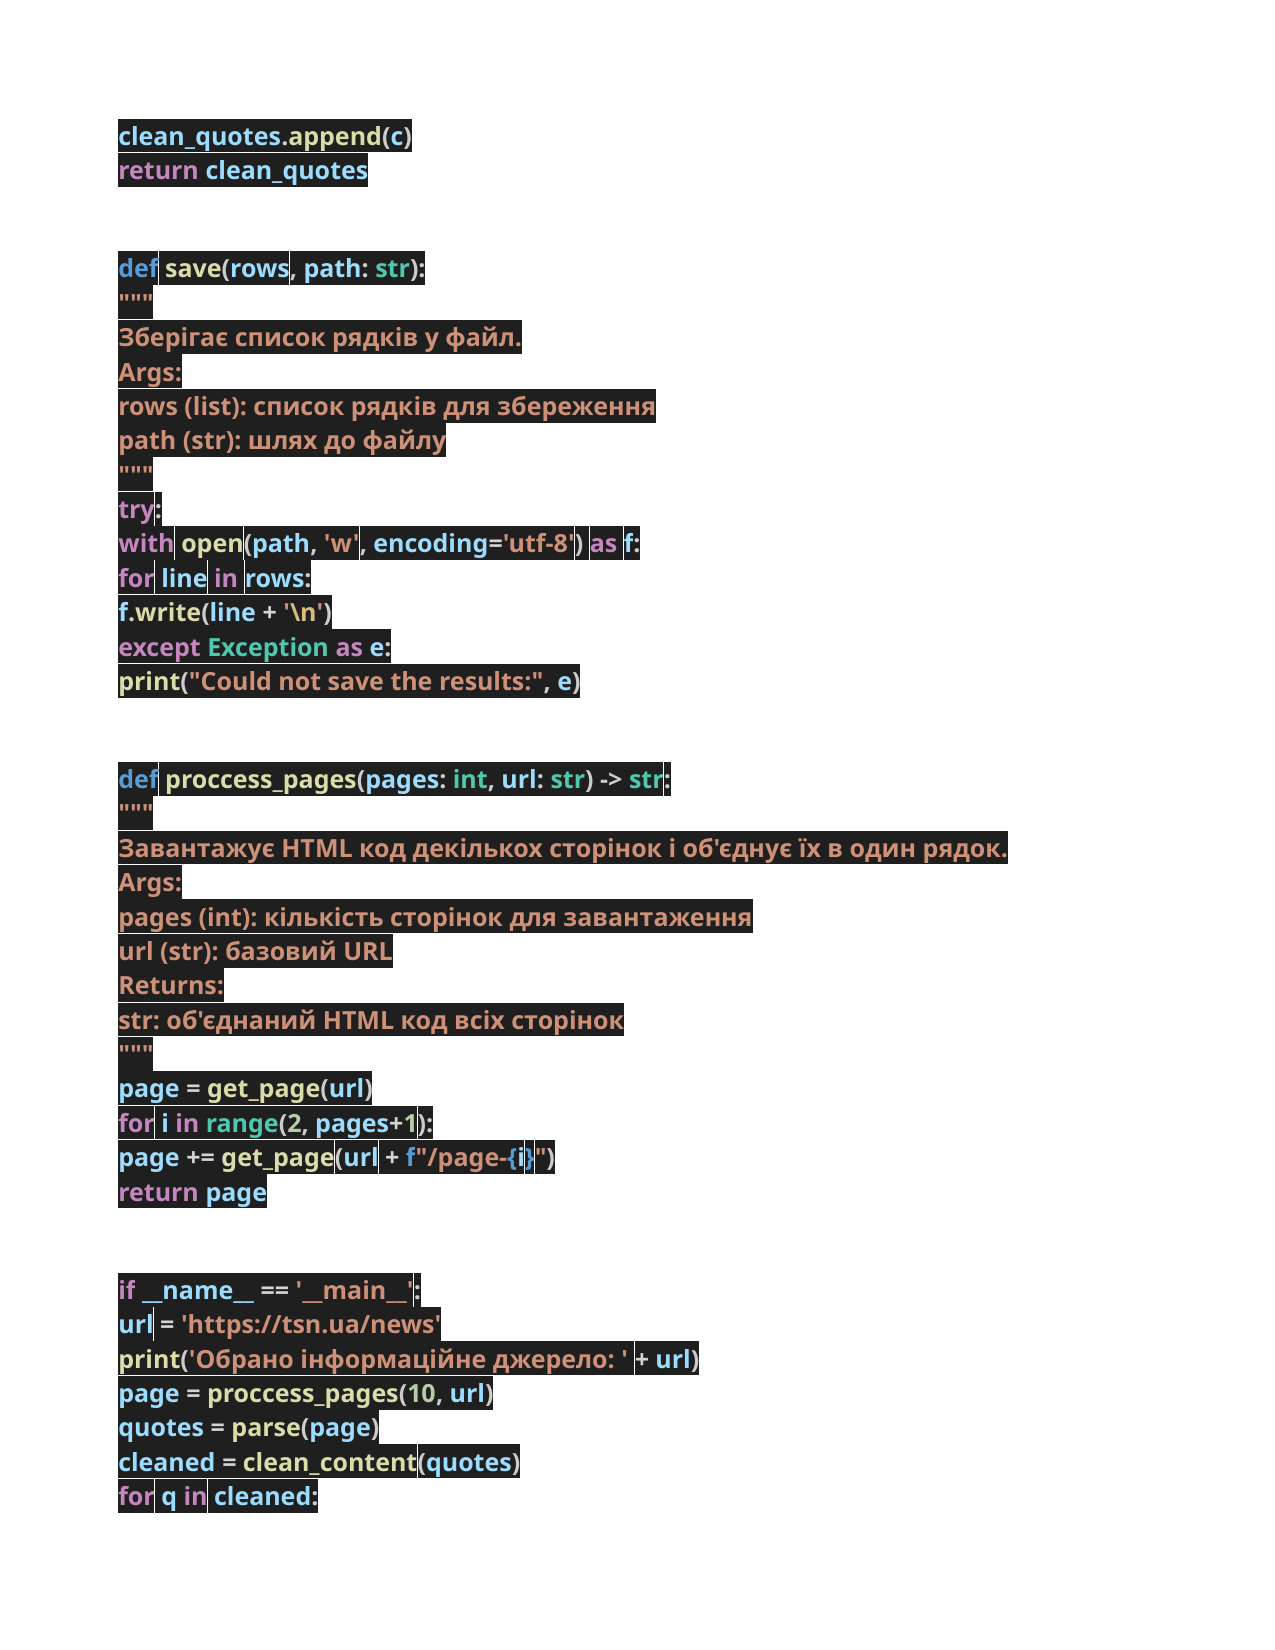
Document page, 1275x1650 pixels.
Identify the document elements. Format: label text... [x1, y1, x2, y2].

text page = proccess_pages(10, url) [118, 1375, 1157, 1410]
text quotes = parse(page) [118, 1410, 1157, 1444]
text path (str): шлях до файлу [118, 423, 1157, 457]
text pages (int): кількість сторінок для завантаження [118, 899, 1157, 933]
text rows (list): список рядків для збереження [118, 388, 1157, 423]
text print("Could not save the results:", e) [118, 663, 1157, 698]
text for q in cleaned: [118, 1478, 1157, 1513]
text f.write(line + '\n') [118, 594, 1157, 629]
text Returns: [118, 968, 1157, 1002]
text """ [118, 285, 1157, 319]
text try: [118, 491, 1157, 526]
text page += get_page(url + f"/page-{i}") [118, 1139, 1157, 1174]
text """ [118, 457, 1157, 491]
text page = get_page(url) [118, 1071, 1157, 1105]
text Завантажує HTML код декількох сторінок і об'єднує їх в один рядок. [118, 830, 1157, 864]
text print('Обрано інформаційне джерело: ' + url) [118, 1341, 1157, 1375]
text Зберігає список рядків у файл. [118, 319, 1157, 354]
text """ [118, 1036, 1157, 1071]
text for line in rows: [118, 560, 1157, 594]
text def save(rows, path: str): [118, 251, 1157, 285]
text def proccess_pages(pages: int, url: str) -> str: [118, 761, 1157, 796]
text except Exception as e: [118, 629, 1157, 663]
text if __name__ == '__main__': [118, 1272, 1157, 1307]
text return page [118, 1174, 1157, 1208]
text with open(path, 'w', encoding='utf-8') as f: [118, 526, 1157, 560]
text url = 'https://tsn.ua/news' [118, 1307, 1157, 1341]
text """ [118, 796, 1157, 830]
text Args: [118, 354, 1157, 388]
text return clean_quotes [118, 152, 1157, 187]
text url (str): базовий URL [118, 933, 1157, 968]
text clean_quotes.append(c) [118, 118, 1157, 152]
text cleaned = clean_content(quotes) [118, 1444, 1157, 1478]
text str: об'єднаний HTML код всіх сторінок [118, 1002, 1157, 1036]
text Args: [118, 864, 1157, 899]
text for i in range(2, pages+1): [118, 1105, 1157, 1139]
